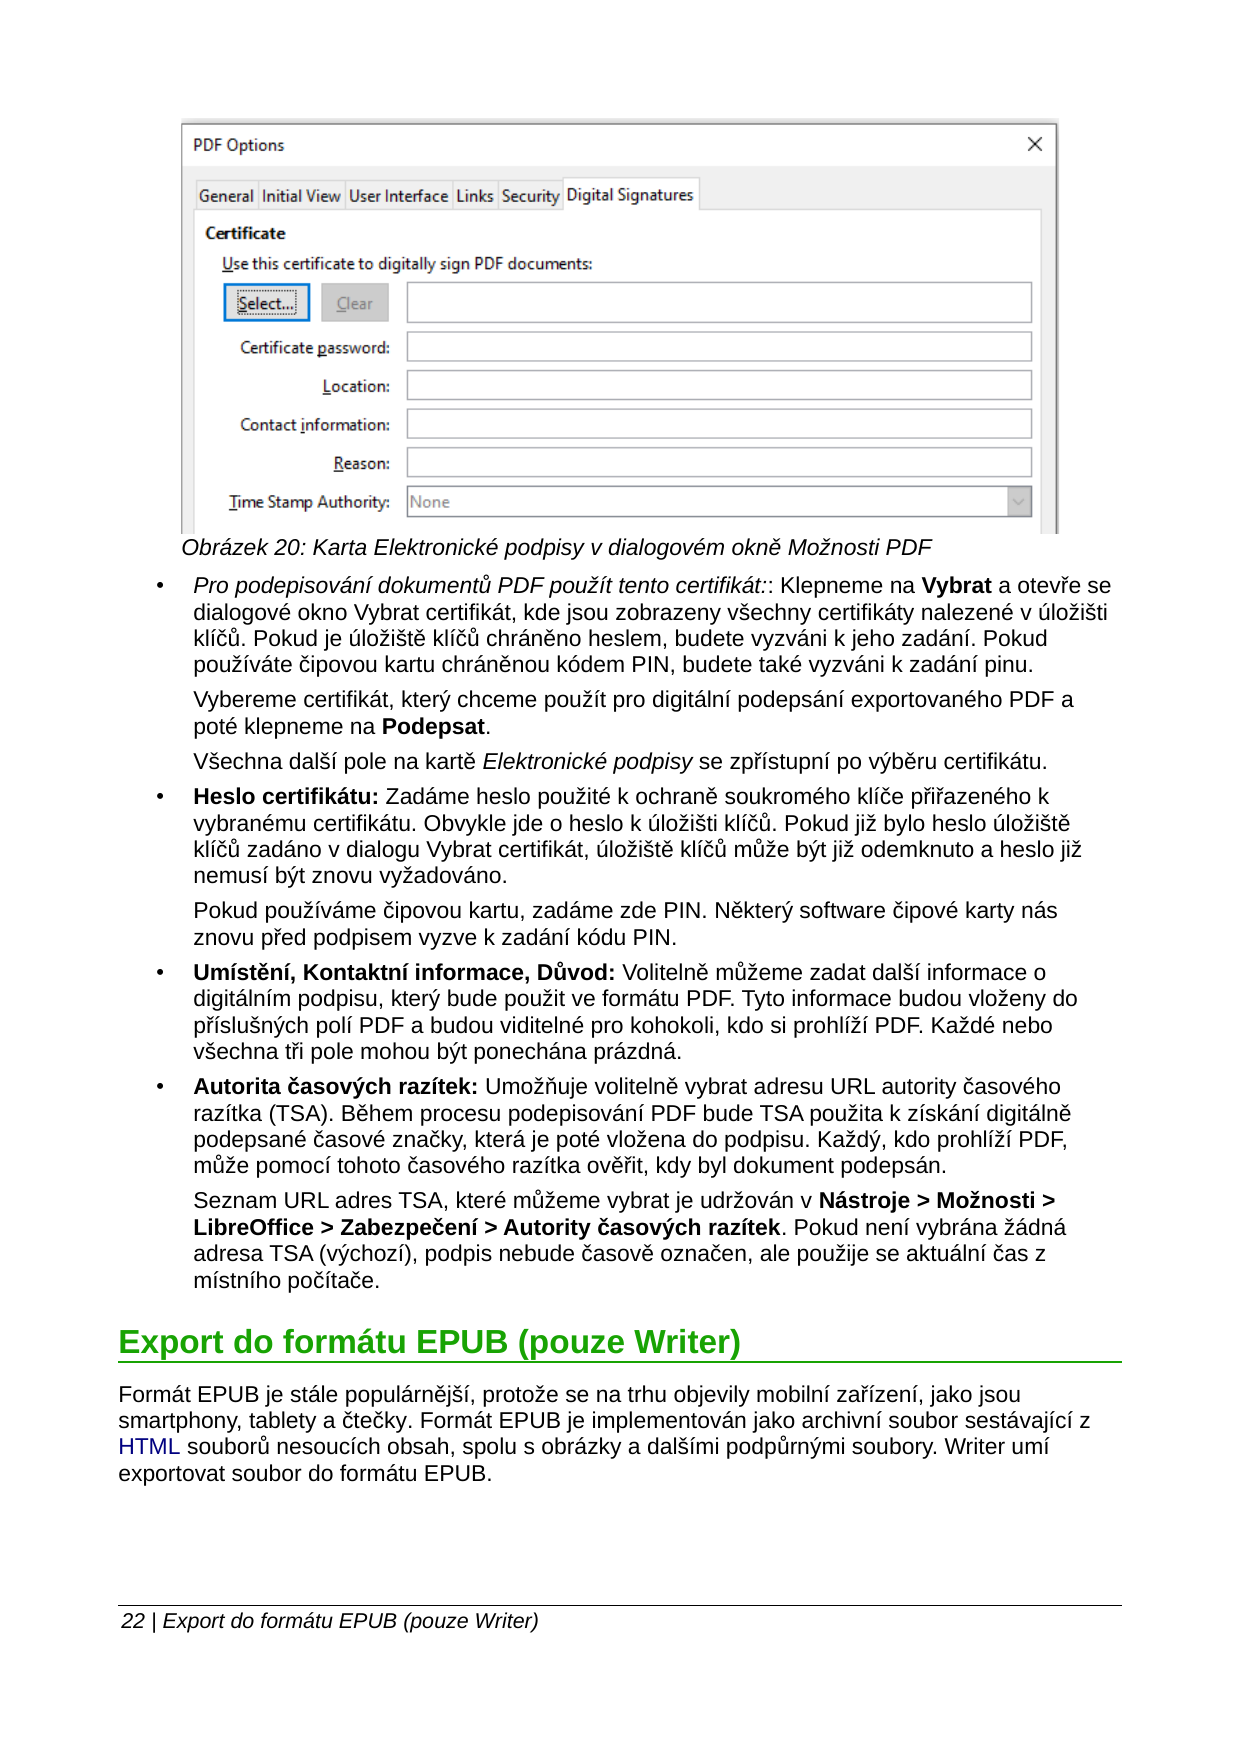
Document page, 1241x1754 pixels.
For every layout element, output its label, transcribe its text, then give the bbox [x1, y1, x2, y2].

subtitle Export do formátu EPUB (pouze Writer) [118, 1322, 1122, 1361]
list Vybereme certifikát, který chceme použít pro digitální podepsání exportovaného PDF a poté klepneme na Podepsat. [156, 686, 1122, 739]
list Heslo certifikátu: Zadáme heslo použité k ochraně soukromého klíče přiřazeného k vybranému certifikátu. Obvykle jde o heslo k úložišti klíčů. Pokud již bylo heslo úložiště klíčů zadáno v dialogu Vybrat certifikát, úložiště klíčů může být již odemknuto a heslo již nemusí být znovu vyžadováno. [156, 783, 1122, 888]
list Pro podepisování dokumentů PDF použít tento certifikát:: Klepneme na Vybrat a otevře se dialogové okno Vybrat certifikát, kde jsou zobrazeny všechny certifikáty nalezené v úložišti klíčů. Pokud je úložiště klíčů chráněno heslem, budete vyzváni k jeho zadání. Pokud používáte čipovou kartu chráněnou kódem PIN, budete také vyzváni k zadání pinu. [156, 572, 1122, 677]
text Formát EPUB je stále populárnější, protože se na trhu objevily mobilní zařízení, jako jsou smartphony, tablety a čtečky. Formát EPUB je implementován jako archivní soubor sestávající z HTML souborů nesoucích obsah, spolu s obrázky a dalšími podpůrnými soubory. Writer umí exportovat soubor do formátu EPUB. [118, 1381, 1122, 1486]
list Pokud používáme čipovou kartu, zadáme zde PIN. Některý software čipové karty nás znovu před podpisem vyzve k zadání kódu PIN. [156, 897, 1122, 950]
list Umístění, Kontaktní informace, Důvod: Volitelně můžeme zadat další informace o digitálním podpisu, který bude použit ve formátu PDF. Tyto informace budou vloženy do příslušných polí PDF a budou viditelné pro kohokoli, kdo si prohlíží PDF. Každé nebo všechna tři pole mohou být ponechána prázdná. [156, 959, 1122, 1064]
text Obrázek 20: Karta Elektronické podpisy v dialogovém okně Možnosti PDF [181, 534, 1059, 560]
list Autorita časových razítek: Umožňuje volitelně vybrat adresu URL autority časového razítka (TSA). Během procesu podepisování PDF bude TSA použita k získání digitálně podepsané časové značky, která je poté vložena do podpisu. Každý, kdo prohlíží PDF, může pomocí tohoto časového razítka ověřit, kdy byl dokument podepsán. [156, 1073, 1122, 1179]
list Všechna další pole na kartě Elektronické podpisy se zpřístupní po výběru certifikátu. [156, 748, 1122, 774]
list Seznam URL adres TSA, které můžeme vybrat je udržován v Nástroje > Možnosti > LibreOffice > Zabezpečení > Autority časových razítek. Pokud není vybrána žádná adresa TSA (výchozí), podpis nebude časově označen, ale použije se aktuální čas z místního počítače. [156, 1187, 1122, 1293]
picture [181, 118, 1060, 534]
